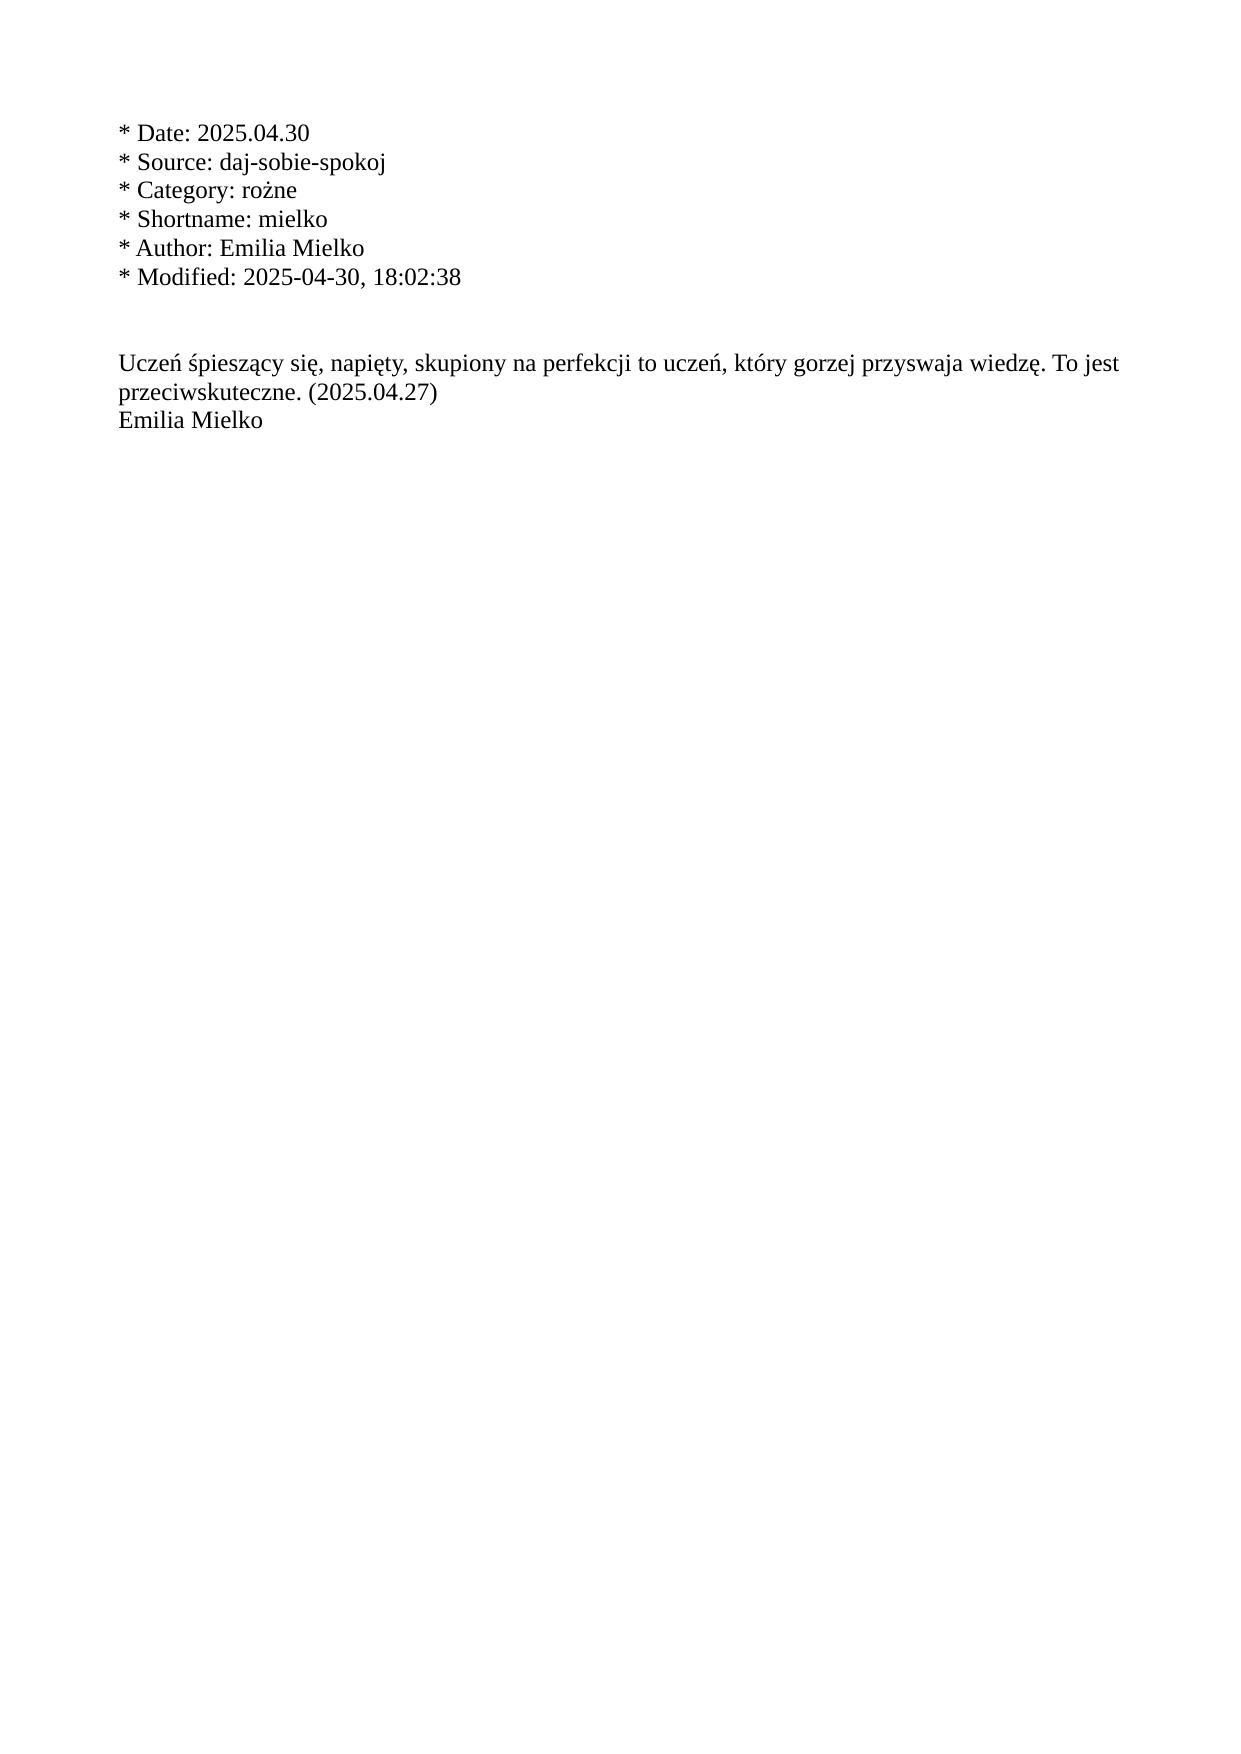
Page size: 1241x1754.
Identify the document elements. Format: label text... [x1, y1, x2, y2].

text * Category: rożne [118, 176, 1122, 204]
text * Author: Emilia Mielko [118, 233, 1122, 262]
text * Modified: 2025-04-30, 18:00:44 [118, 262, 1122, 291]
text * Date: 2025.04.30 [118, 118, 1122, 147]
text Uczeń śpieszący się, napięty, skupiony na perfekcji to uczeń, który gorzej przyswaja wiedzę. To jest przeciwskuteczne. (2025.04.27) [118, 348, 1122, 406]
text * Shortname: mielko [118, 204, 1122, 233]
text Emilia Mielko [118, 406, 1122, 434]
text * Source: daj-sobie-spokoj [118, 147, 1122, 176]
